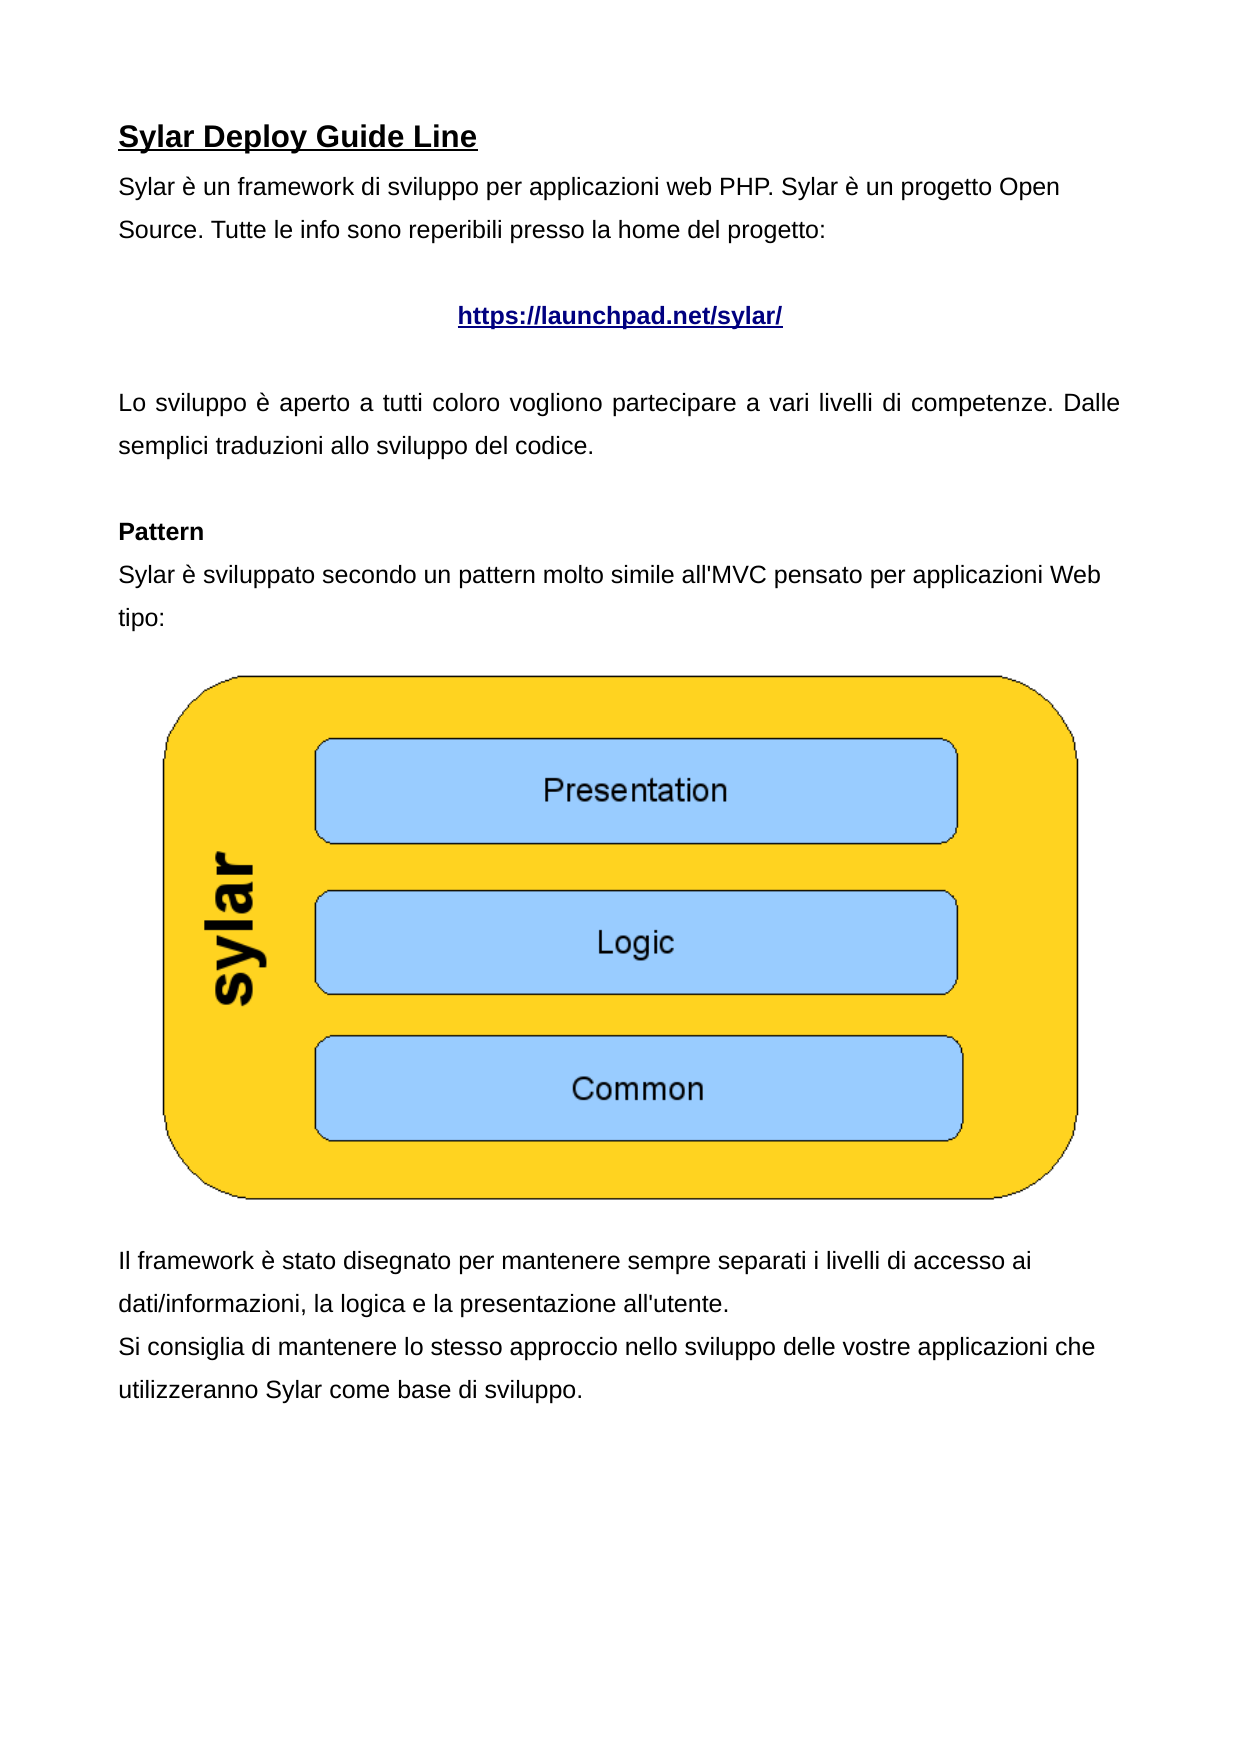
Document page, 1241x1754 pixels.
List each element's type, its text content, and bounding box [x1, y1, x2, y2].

text Pattern [118, 517, 1122, 546]
text Sylar è un framework di sviluppo per applicazioni web PHP. Sylar è un progetto Open Source. Tutte le info sono reperibili presso la home del progetto: [118, 172, 1122, 244]
text Il framework è stato disegnato per mantenere sempre separati i livelli di accesso ai dati/informazioni, la logica e la presentazione all'utente. [118, 646, 1122, 1318]
picture [152, 670, 1088, 1208]
text Lo sviluppo è aperto a tutti coloro vogliono partecipare a vari livelli di competenze. Dalle semplici traduzioni allo sviluppo del codice. [118, 388, 1122, 459]
text Sylar è sviluppato secondo un pattern molto simile all'MVC pensato per applicazioni Web tipo: [118, 560, 1122, 632]
text Sylar Deploy Guide Line [118, 118, 1122, 154]
text Si consiglia di mantenere lo stesso approccio nello sviluppo delle vostre applicazioni che utilizzeranno Sylar come base di sviluppo. [118, 1332, 1122, 1404]
text https://launchpad.net/sylar/ [118, 301, 1122, 330]
